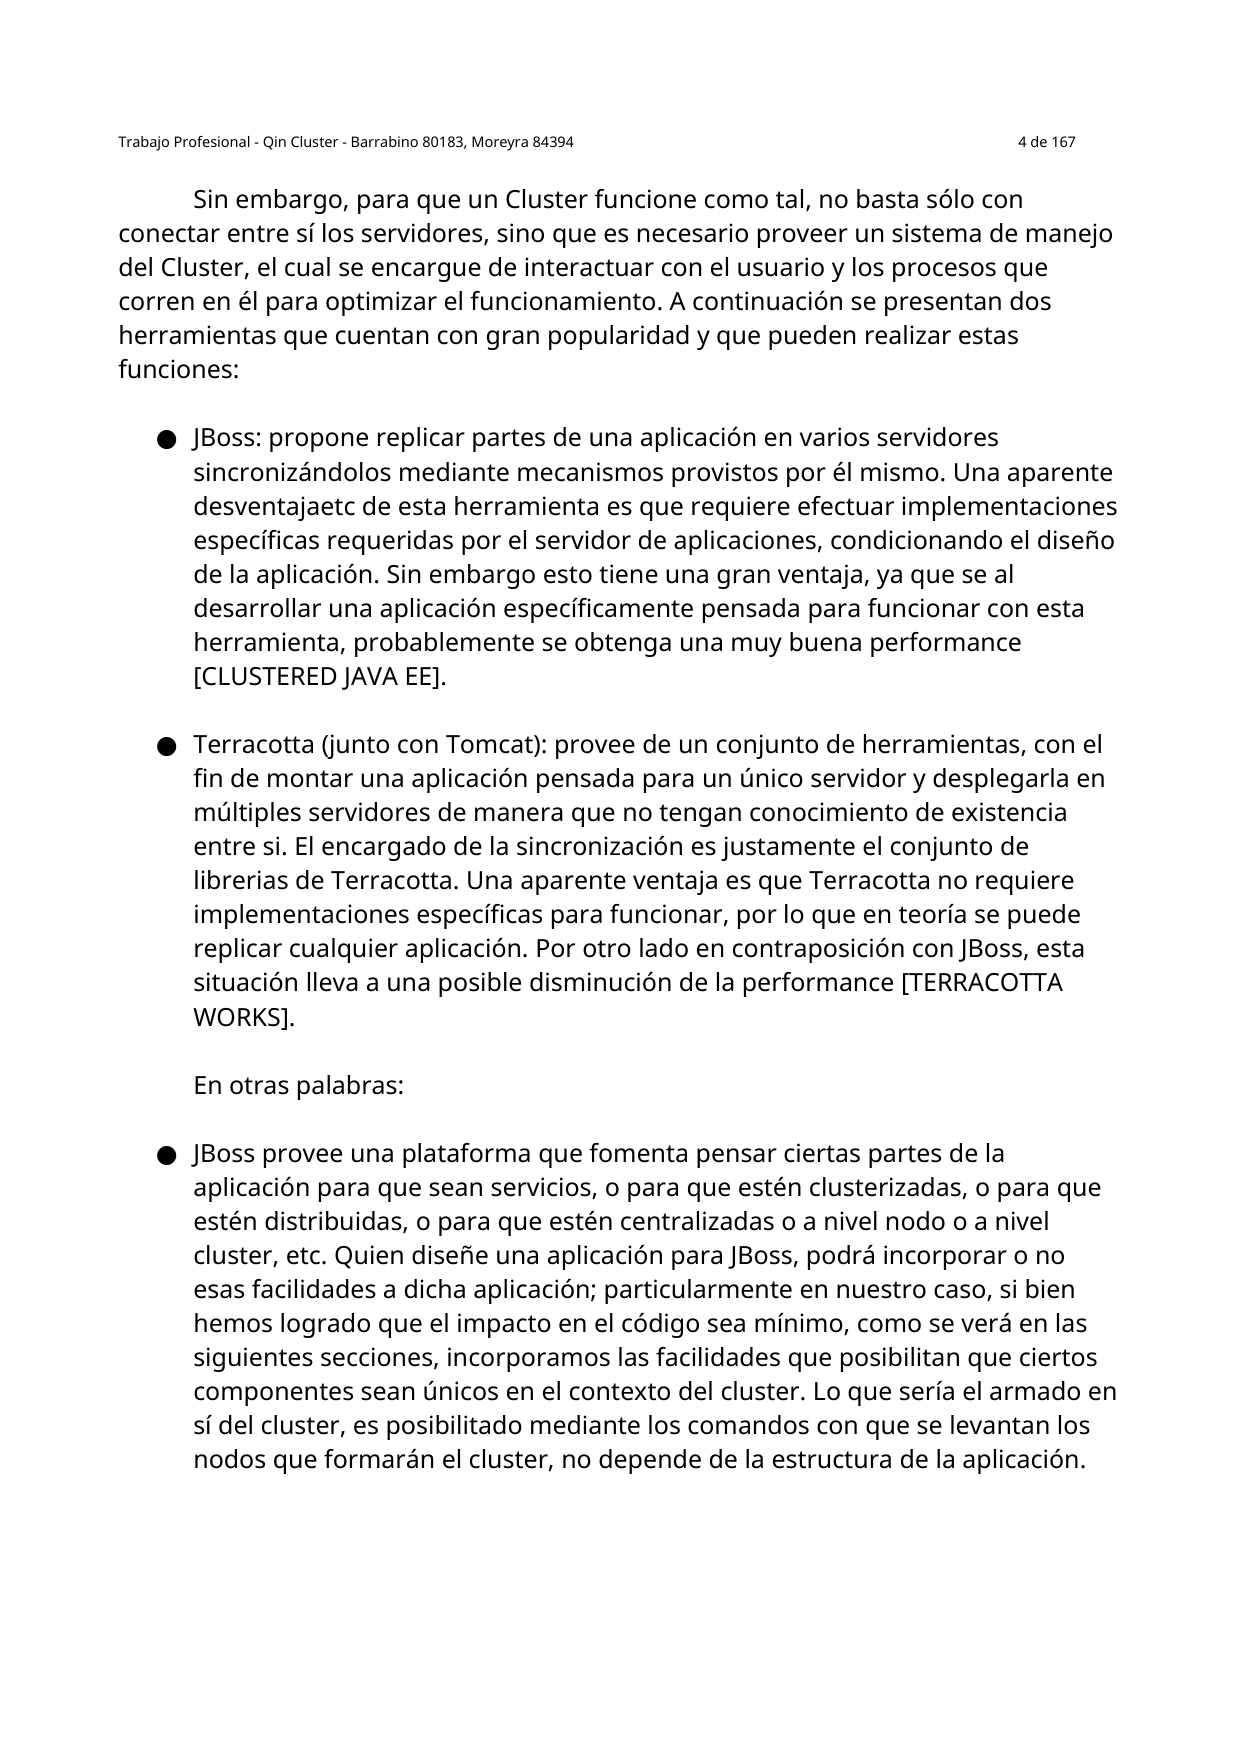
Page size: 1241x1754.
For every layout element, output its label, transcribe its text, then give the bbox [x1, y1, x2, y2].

list Terracotta (junto con Tomcat): provee de un conjunto de herramientas, con el fin de montar una aplicación pensada para un único servidor y desplegarla en múltiples servidores de manera que no tengan conocimiento de existencia entre si. El encargado de la sincronización es justamente el conjunto de librerias de Terracotta. Una aparente ventaja es que Terracotta no requiere implementaciones específicas para funcionar, por lo que en teoría se puede replicar cualquier aplicación. Por otro lado en contraposición con JBoss, esta situación lleva a una posible disminución de la performance [TERRACOTTA WORKS]. [156, 727, 1122, 1033]
text Sin embargo, para que un Cluster funcione como tal, no basta sólo con conectar entre sí los servidores, sino que es necesario proveer un sistema de manejo del Cluster, el cual se encargue de interactuar con el usuario y los procesos que corren en él para optimizar el funcionamiento. A continuación se presentan dos herramientas que cuentan con gran popularidad y que pueden realizar estas funciones: [118, 182, 1122, 386]
text En otras palabras: [118, 1067, 1122, 1101]
list JBoss provee una plataforma que fomenta pensar ciertas partes de la aplicación para que sean servicios, o para que estén clusterizadas, o para que estén distribuidas, o para que estén centralizadas o a nivel nodo o a nivel cluster, etc. Quien diseñe una aplicación para JBoss, podrá incorporar o no esas facilidades a dicha aplicación; particularmente en nuestro caso, si bien hemos logrado que el impacto en el código sea mínimo, como se verá en las siguientes secciones, incorporamos las facilidades que posibilitan que ciertos componentes sean únicos en el contexto del cluster. Lo que sería el armado en sí del cluster, es posibilitado mediante los comandos con que se levantan los nodos que formarán el cluster, no depende de la estructura de la aplicación. [156, 1135, 1122, 1476]
list JBoss: propone replicar partes de una aplicación en varios servidores sincronizándolos mediante mecanismos provistos por él mismo. Una aparente desventajaetc de esta herramienta es que requiere efectuar implementaciones específicas requeridas por el servidor de aplicaciones, condicionando el diseño de la aplicación. Sin embargo esto tiene una gran ventaja, ya que se al desarrollar una aplicación específicamente pensada para funcionar con esta herramienta, probablemente se obtenga una muy buena performance [CLUSTERED JAVA EE]. [156, 420, 1122, 693]
